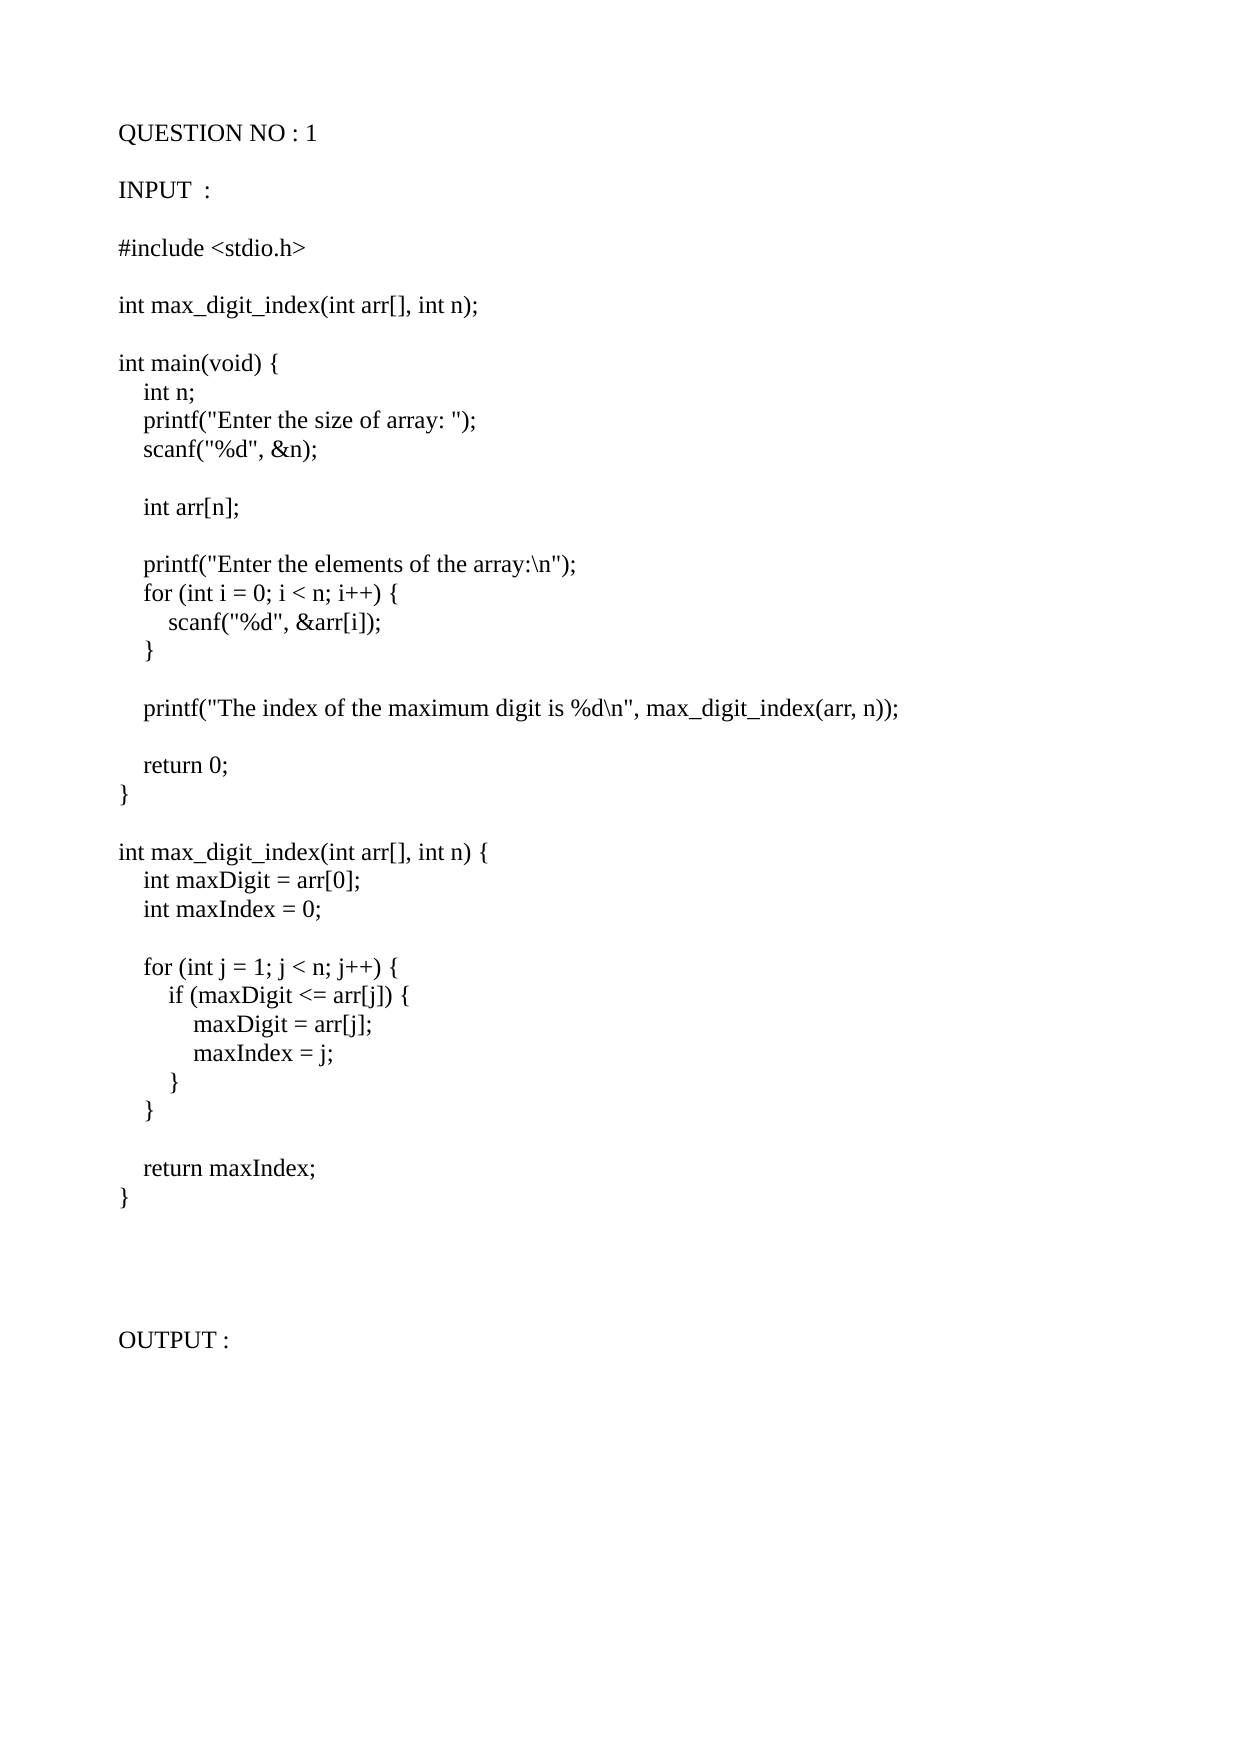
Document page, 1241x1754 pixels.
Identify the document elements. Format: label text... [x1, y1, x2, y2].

text printf("The index of the maximum digit is %d\n", max_digit_index(arr, n)); [118, 693, 1122, 722]
text } [118, 779, 1122, 808]
text int arr[n]; [118, 492, 1122, 521]
text printf("Enter the elements of the array:\n"); [118, 549, 1122, 578]
text #include <stdio.h> [118, 233, 1122, 262]
text INPUT : [118, 176, 1122, 204]
text int maxIndex = 0; [118, 894, 1122, 923]
text int maxDigit = arr[0]; [118, 866, 1122, 894]
text OUTPUT : [118, 1326, 1122, 1354]
text int n; [118, 377, 1122, 406]
text printf("Enter the size of array: "); [118, 406, 1122, 434]
text for (int i = 0; i < n; i++) { [118, 578, 1122, 607]
text } [118, 1096, 1122, 1124]
text } [118, 1182, 1122, 1211]
text QUESTION NO : 1 [118, 118, 1122, 147]
text } [118, 1067, 1122, 1096]
text int max_digit_index(int arr[], int n); [118, 291, 1122, 319]
text int max_digit_index(int arr[], int n) { [118, 837, 1122, 866]
text return 0; [118, 751, 1122, 779]
text maxIndex = j; [118, 1038, 1122, 1067]
text return maxIndex; [118, 1153, 1122, 1182]
text scanf("%d", &n); [118, 434, 1122, 463]
text if (maxDigit <= arr[j]) { [118, 981, 1122, 1009]
text maxDigit = arr[j]; [118, 1009, 1122, 1038]
text scanf("%d", &arr[i]); [118, 607, 1122, 636]
text } [118, 636, 1122, 664]
text for (int j = 1; j < n; j++) { [118, 952, 1122, 981]
text int main(void) { [118, 348, 1122, 377]
